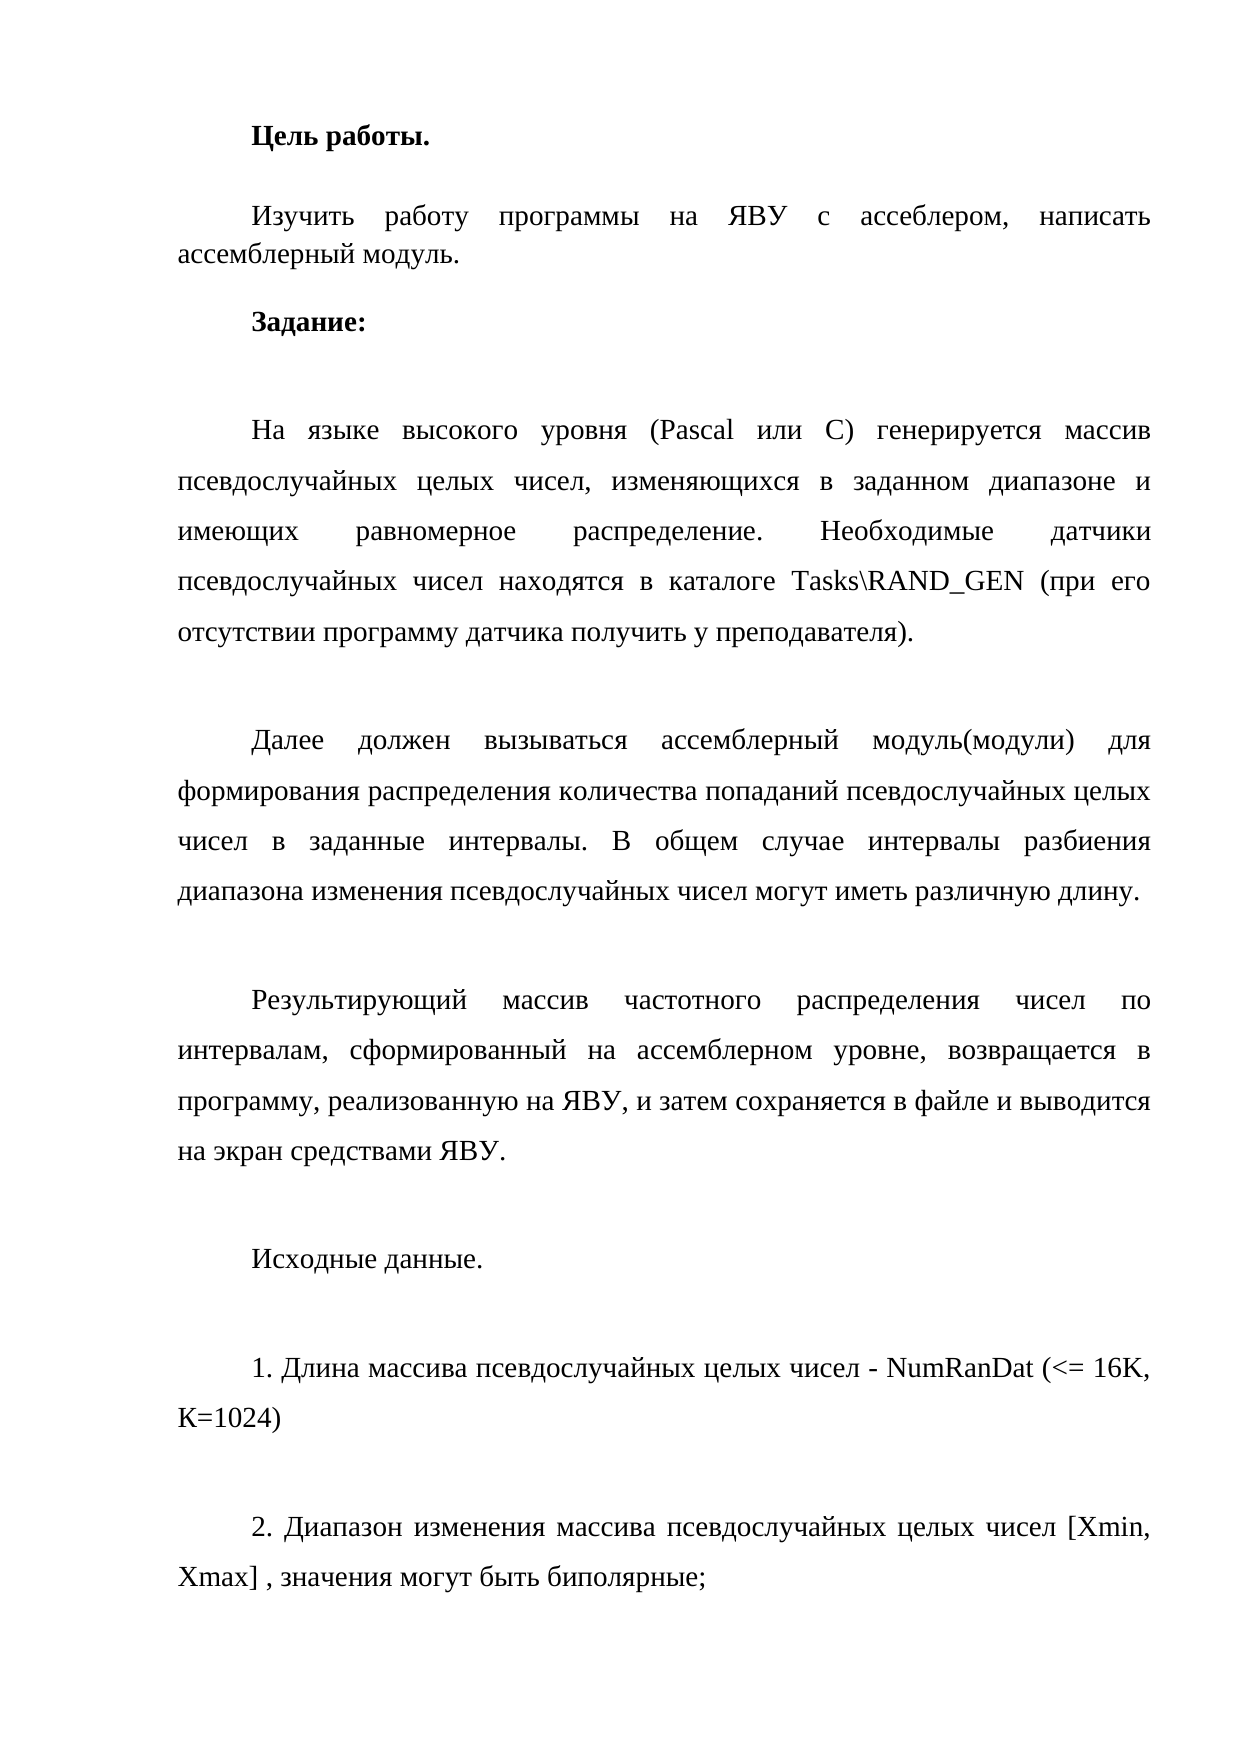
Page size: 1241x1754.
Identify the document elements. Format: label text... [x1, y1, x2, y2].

text На языке высокого уровня (Pascal или С) генерируется массив псевдослучайных целых чисел, изменяющихся в заданном диапазоне и имеющих равномерное распределение. Необходимые датчики псевдослучайных чисел находятся в каталоге Tasks\RAND_GEN (пpи его отсутствии программу датчика получить у пpеподавателя). [177, 412, 1152, 647]
text 2. Диапазон изменения массива псевдослучайных целых чисел [Xmin, Xmax] , значения могут быть биполярные; [177, 1509, 1152, 1593]
text Изучить работу программы на ЯВУ с ассеблером, написать ассемблерный модуль. [177, 198, 1152, 270]
text Далее должен вызываться ассемблерный модуль(модули) для формирования распределения количества попаданий псевдослучайных целых чисел в заданные интервалы. В общем случае интервалы разбиения диапазона изменения псевдослучайных чисел могут иметь различную длину. [177, 722, 1152, 907]
text Исходные данные. [177, 1242, 1152, 1275]
text Результирующий массив частотного распределения чисел по интервалам, сформированный на ассемблерном уровне, возвращается в программу, реализованную на ЯВУ, и затем сохраняется в файле и выводится на экран средствами ЯВУ. [177, 982, 1152, 1166]
text 1. Длина массива псевдослучайных целых чисел - NumRanDat (<= 16K, К=1024) [177, 1350, 1152, 1434]
text Цель работы. [177, 118, 1152, 152]
text Задание: [177, 304, 1152, 337]
